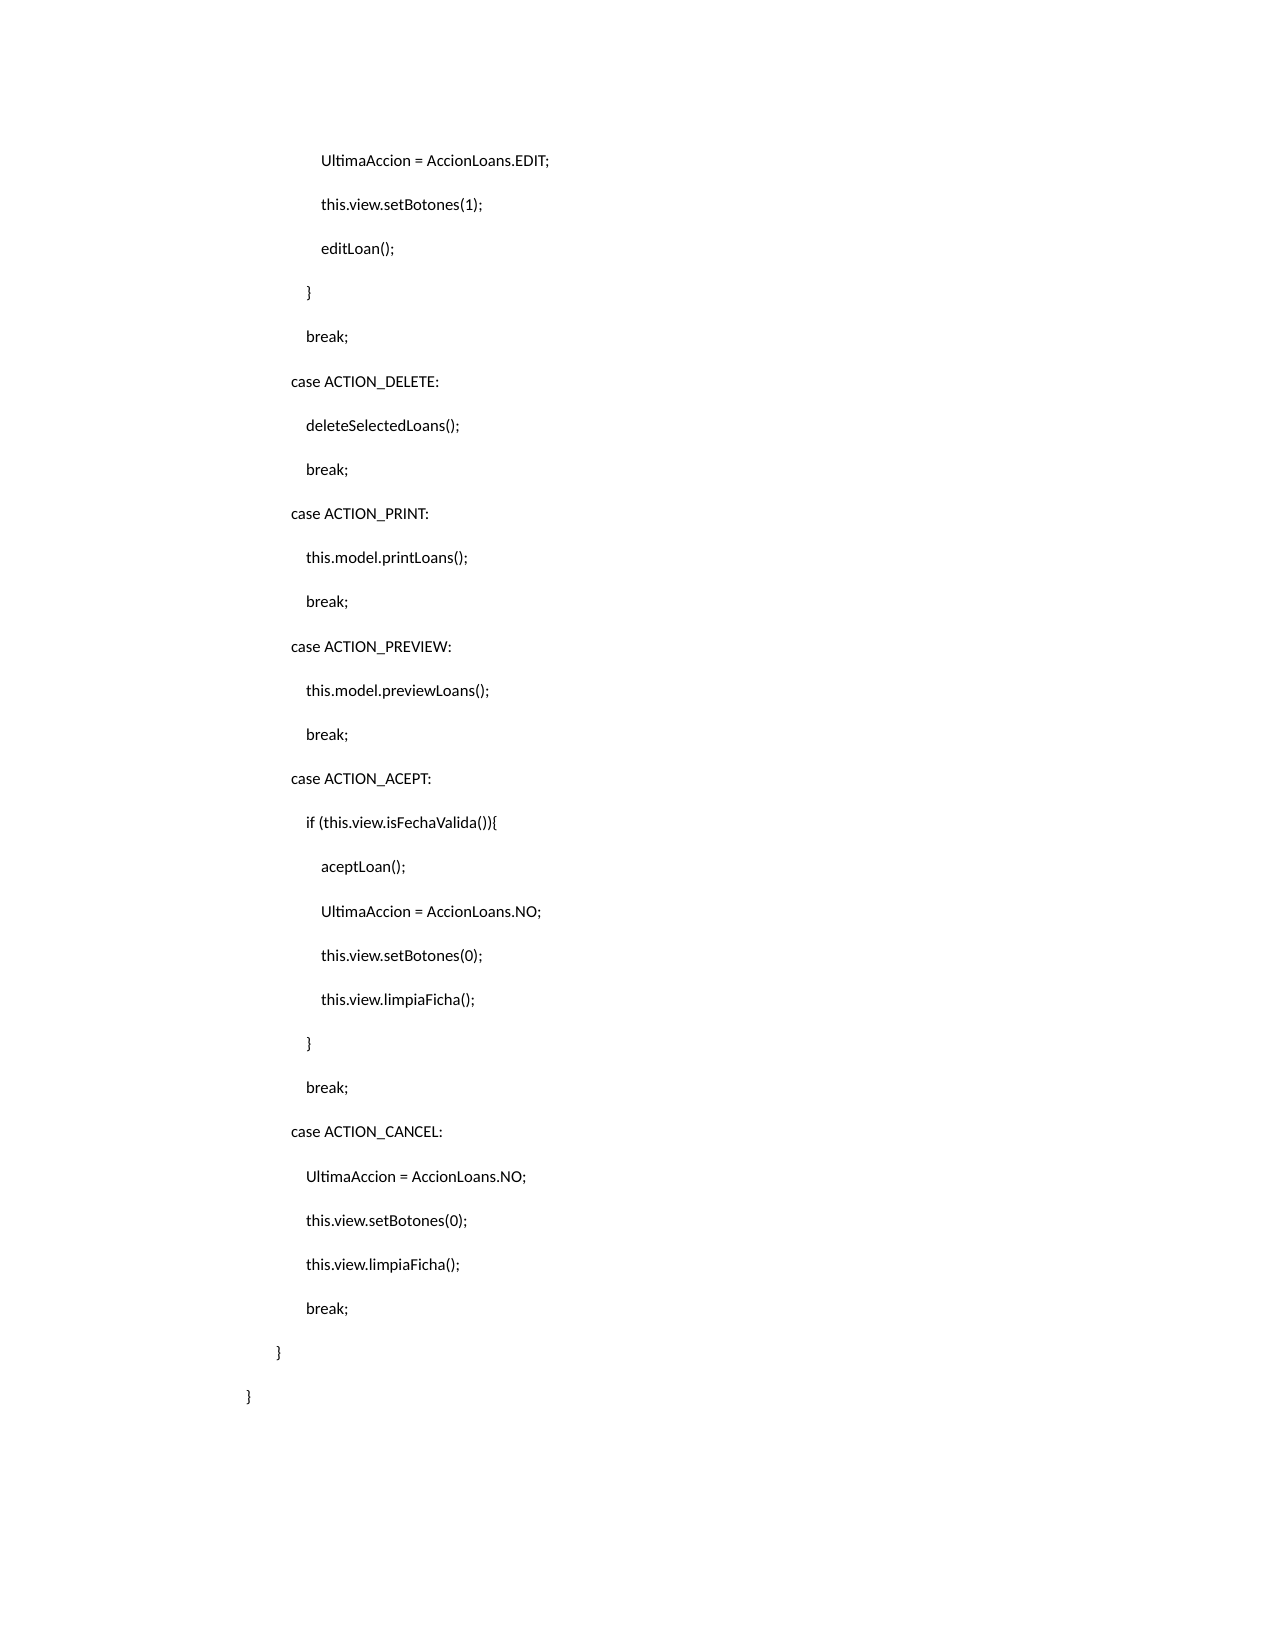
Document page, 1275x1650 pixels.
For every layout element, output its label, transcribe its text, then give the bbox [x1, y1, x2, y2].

text this.view.setBotones(0); [246, 1210, 1087, 1230]
text UltimaAccion = AccionLoans.EDIT; [246, 150, 1087, 170]
text } [246, 1342, 1087, 1363]
text if (this.view.isFechaValida()){ [246, 812, 1087, 833]
text break; [246, 1298, 1087, 1319]
text break; [246, 1077, 1087, 1098]
text this.view.limpiaFicha(); [246, 989, 1087, 1009]
text this.model.previewLoans(); [246, 680, 1087, 700]
text case ACTION_ACEPT: [246, 768, 1087, 789]
text break; [246, 592, 1087, 612]
text this.view.setBotones(0); [246, 945, 1087, 965]
text this.view.setBotones(1); [246, 194, 1087, 214]
text case ACTION_PRINT: [246, 503, 1087, 524]
text } [246, 1033, 1087, 1054]
text UltimaAccion = AccionLoans.NO; [246, 1166, 1087, 1186]
text editLoan(); [246, 238, 1087, 259]
text this.view.limpiaFicha(); [246, 1254, 1087, 1274]
text break; [246, 459, 1087, 479]
text } [246, 282, 1087, 303]
text case ACTION_DELETE: [246, 371, 1087, 391]
text deleteSelectedLoans(); [246, 415, 1087, 435]
text this.model.printLoans(); [246, 547, 1087, 568]
text case ACTION_PREVIEW: [246, 636, 1087, 656]
text UltimaAccion = AccionLoans.NO; [246, 901, 1087, 921]
text break; [246, 327, 1087, 347]
text case ACTION_CANCEL: [246, 1122, 1087, 1142]
text break; [246, 724, 1087, 744]
text aceptLoan(); [246, 857, 1087, 877]
text } [246, 1387, 1087, 1407]
